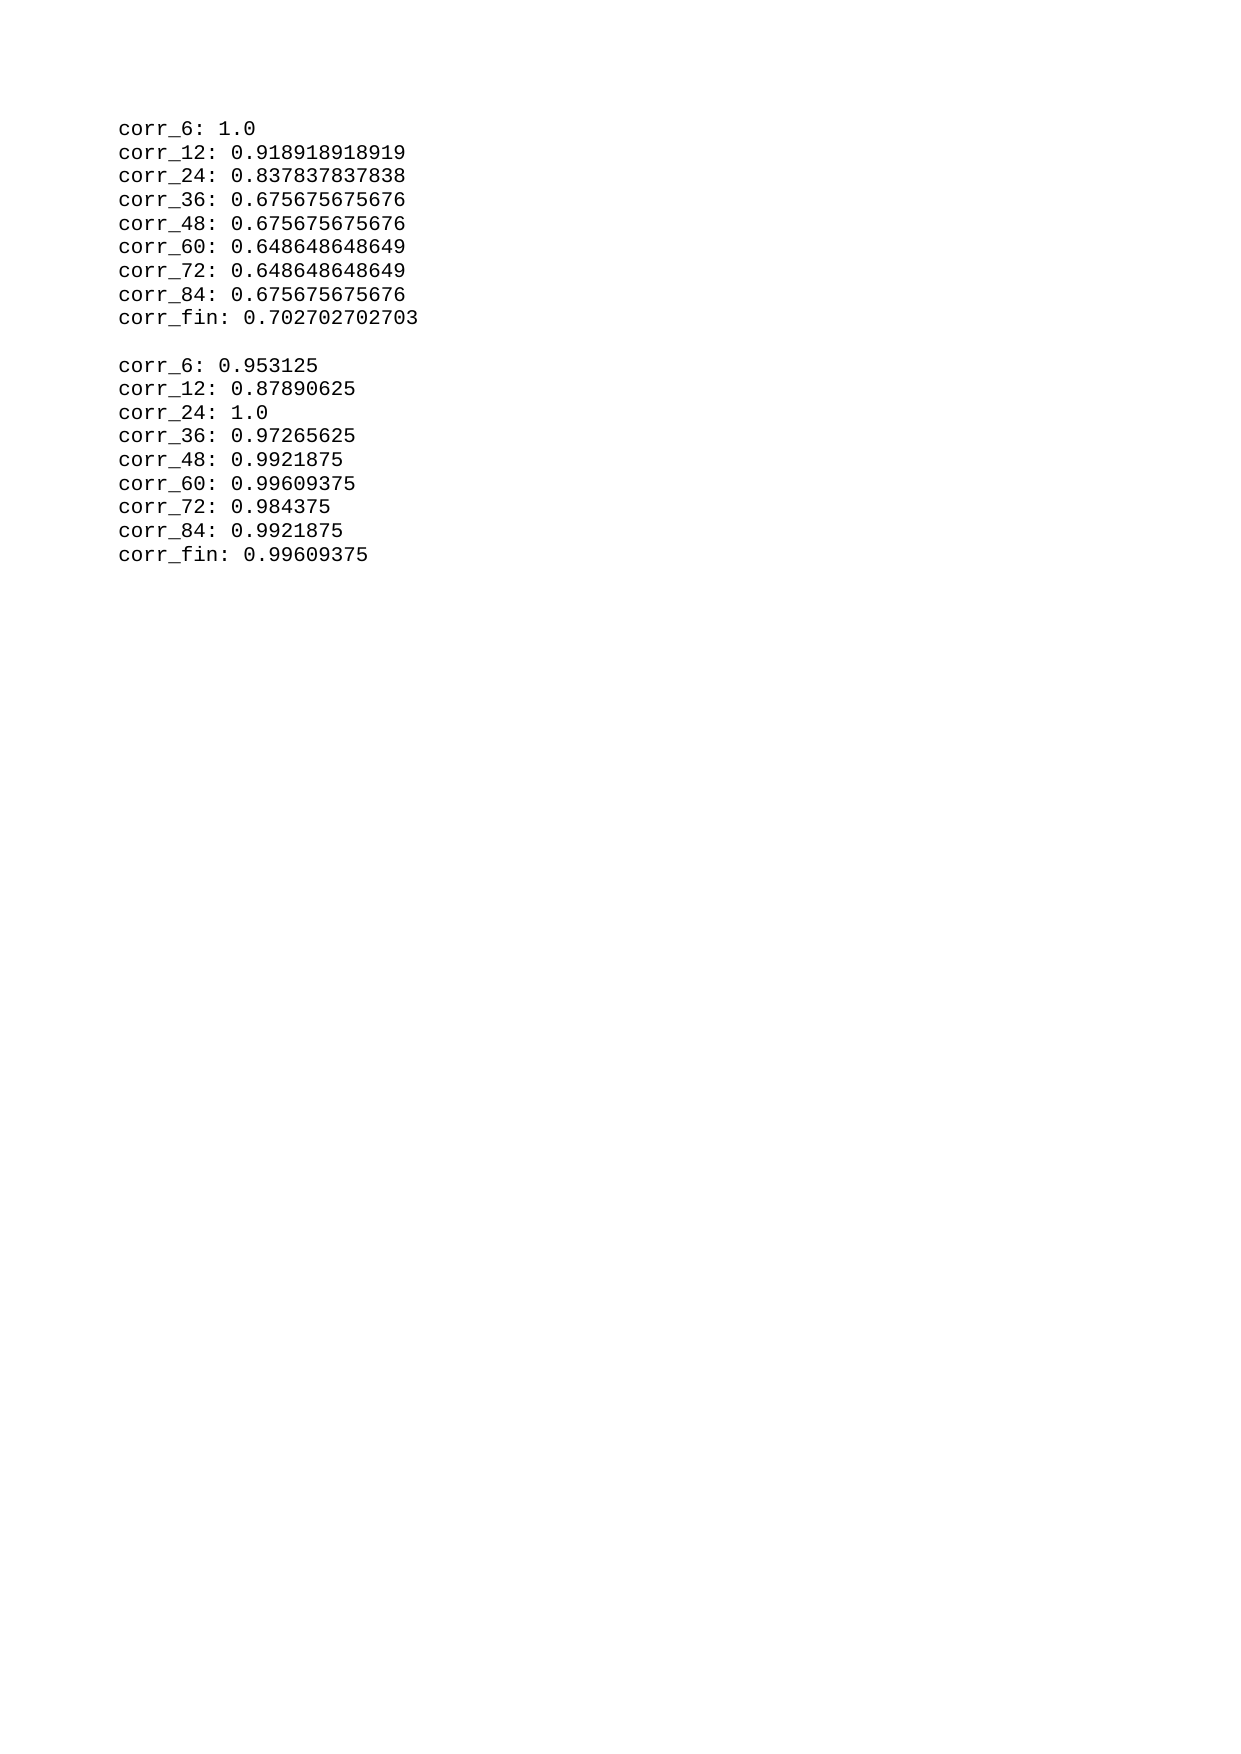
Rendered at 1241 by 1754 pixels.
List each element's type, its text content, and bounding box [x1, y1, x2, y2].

text corr_48: 0.9921875 [118, 449, 1122, 473]
text corr_48: 0.675675675676 [118, 213, 1122, 236]
text corr_36: 0.675675675676 [118, 189, 1122, 213]
text corr_24: 0.837837837838 [118, 165, 1122, 189]
text corr_12: 0.87890625 [118, 378, 1122, 402]
text corr_6: 0.953125 [118, 354, 1122, 378]
text corr_24: 1.0 [118, 402, 1122, 426]
text corr_84: 0.675675675676 [118, 284, 1122, 307]
text corr_84: 0.9921875 [118, 520, 1122, 544]
text corr_12: 0.918918918919 [118, 142, 1122, 165]
text corr_6: 1.0 [118, 118, 1122, 142]
text corr_60: 0.99609375 [118, 473, 1122, 496]
text corr_72: 0.648648648649 [118, 260, 1122, 284]
text corr_fin: 0.99609375 [118, 544, 1122, 567]
text corr_fin: 0.702702702703 [118, 307, 1122, 331]
text corr_72: 0.984375 [118, 496, 1122, 520]
text corr_60: 0.648648648649 [118, 236, 1122, 260]
text corr_36: 0.97265625 [118, 426, 1122, 449]
